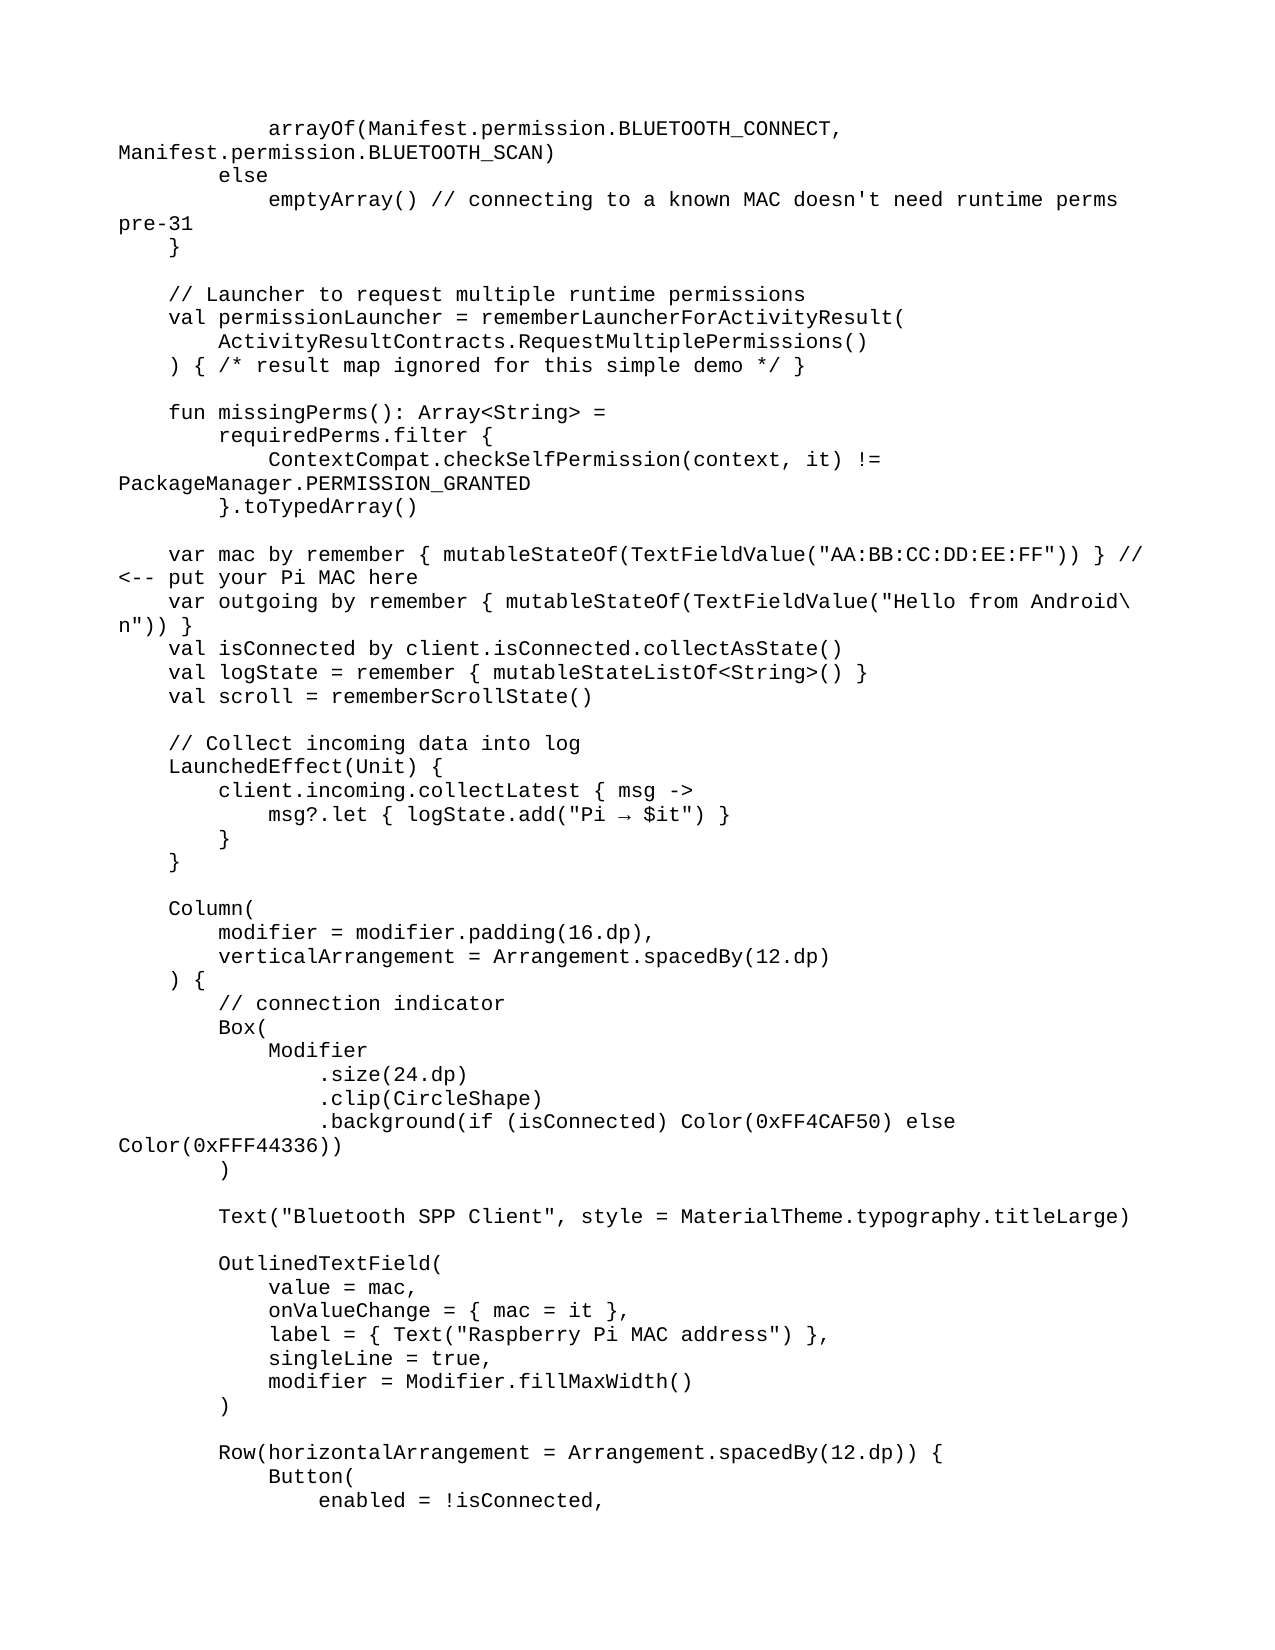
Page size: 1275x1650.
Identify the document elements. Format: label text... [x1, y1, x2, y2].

text Text("Bluetooth SPP Client", style = MaterialTheme.typography.titleLarge) [118, 1206, 1157, 1229]
text msg?.let { logState.add("Pi → $it") } [118, 804, 1157, 827]
text val logState = remember { mutableStateListOf<String>() } [118, 662, 1157, 686]
text ContextCompat.checkSelfPermission(context, it) != PackageManager.PERMISSION_GRANTED [118, 449, 1157, 496]
text .background(if (isConnected) Color(0xFF4CAF50) else Color(0xFFF44336)) [118, 1111, 1157, 1158]
text arrayOf(Manifest.permission.BLUETOOTH_CONNECT, Manifest.permission.BLUETOOTH_SCAN) [118, 118, 1157, 165]
text modifier = Modifier.fillMaxWidth() [118, 1371, 1157, 1395]
text // Launcher to request multiple runtime permissions [118, 284, 1157, 307]
text ) [118, 1158, 1157, 1182]
text LaunchedEffect(Unit) { [118, 757, 1157, 780]
text val scroll = rememberScrollState() [118, 686, 1157, 709]
text fun missingPerms(): Array<String> = [118, 402, 1157, 426]
text ) { [118, 969, 1157, 993]
text Button( [118, 1466, 1157, 1489]
text singleLine = true, [118, 1348, 1157, 1371]
text var mac by remember { mutableStateOf(TextFieldValue("AA:BB:CC:DD:EE:FF")) } // <-- put your Pi MAC here [118, 544, 1157, 591]
text modifier = modifier.padding(16.dp), [118, 922, 1157, 946]
text Column( [118, 898, 1157, 922]
text OutlinedTextField( [118, 1253, 1157, 1277]
text requiredPerms.filter { [118, 426, 1157, 449]
text value = mac, [118, 1277, 1157, 1300]
text verticalArrangement = Arrangement.spacedBy(12.dp) [118, 946, 1157, 969]
text ) [118, 1395, 1157, 1419]
text val isConnected by client.isConnected.collectAsState() [118, 638, 1157, 662]
text emptyArray() // connecting to a known MAC doesn't need runtime perms pre-31 [118, 189, 1157, 236]
text } [118, 236, 1157, 260]
text // connection indicator [118, 993, 1157, 1017]
text label = { Text("Raspberry Pi MAC address") }, [118, 1324, 1157, 1348]
text val permissionLauncher = rememberLauncherForActivityResult( [118, 307, 1157, 331]
text // Collect incoming data into log [118, 733, 1157, 757]
text } [118, 851, 1157, 875]
text }.toTypedArray() [118, 496, 1157, 520]
text } [118, 827, 1157, 851]
text var outgoing by remember { mutableStateOf(TextFieldValue("Hello from Android\n")) } [118, 591, 1157, 638]
text .size(24.dp) [118, 1064, 1157, 1088]
text client.incoming.collectLatest { msg -> [118, 780, 1157, 804]
text ActivityResultContracts.RequestMultiplePermissions() [118, 331, 1157, 354]
text onValueChange = { mac = it }, [118, 1300, 1157, 1324]
text .clip(CircleShape) [118, 1088, 1157, 1111]
text else [118, 165, 1157, 189]
text Row(horizontalArrangement = Arrangement.spacedBy(12.dp)) { [118, 1442, 1157, 1466]
text Box( [118, 1017, 1157, 1040]
text ) { /* result map ignored for this simple demo */ } [118, 354, 1157, 378]
text enabled = !isConnected, [118, 1489, 1157, 1513]
text Modifier [118, 1040, 1157, 1064]
